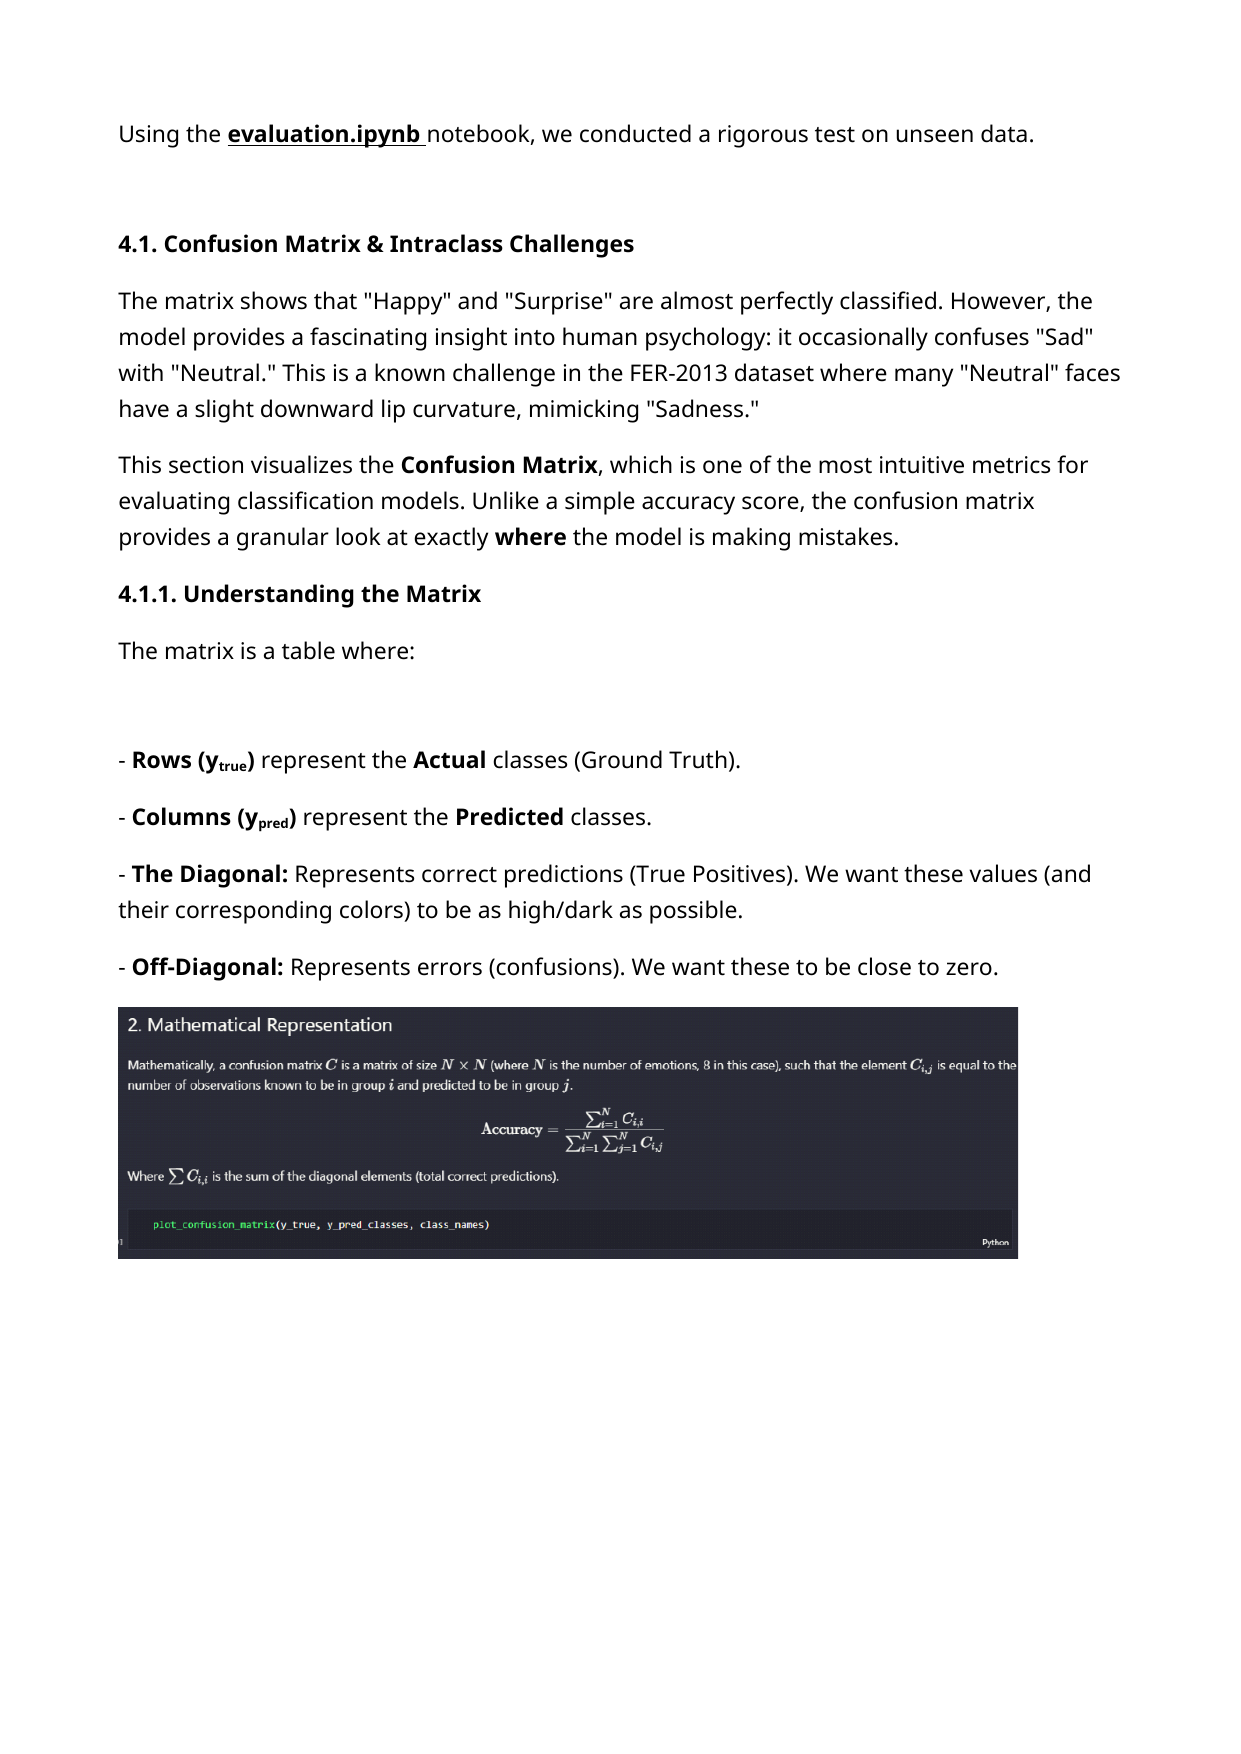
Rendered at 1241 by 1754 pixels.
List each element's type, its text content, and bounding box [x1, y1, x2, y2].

text - Off-Diagonal: Represents errors (confusions). We want these to be close to zero. [118, 951, 1122, 982]
text 4.1.1. Understanding the Matrix [118, 578, 1122, 609]
text Using the evaluation.ipynb notebook, we conducted a rigorous test on unseen data. [118, 118, 1122, 149]
text 4.1. Confusion Matrix & Intraclass Challenges [118, 228, 1122, 259]
text This section visualizes the Confusion Matrix, which is one of the most intuitive metrics for evaluating classification models. Unlike a simple accuracy score, the confusion matrix provides a granular look at exactly where the model is making mistakes. [118, 449, 1122, 552]
text The matrix shows that "Happy" and "Surprise" are almost perfectly classified. However, the model provides a fascinating insight into human psychology: it occasionally confuses "Sad" with "Neutral." This is a known challenge in the FER-2013 dataset where many "Neutral" faces have a slight downward lip curvature, mimicking "Sadness." [118, 285, 1122, 424]
text The matrix is a table where: [118, 635, 1122, 666]
text - The Diagonal: Represents correct predictions (True Positives). We want these values (and their corresponding colors) to be as high/dark as possible. [118, 858, 1122, 925]
text - Columns (ypred) represent the Predicted classes. [118, 801, 1122, 832]
text - Rows (ytrue) represent the Actual classes (Ground Truth). [118, 744, 1122, 776]
